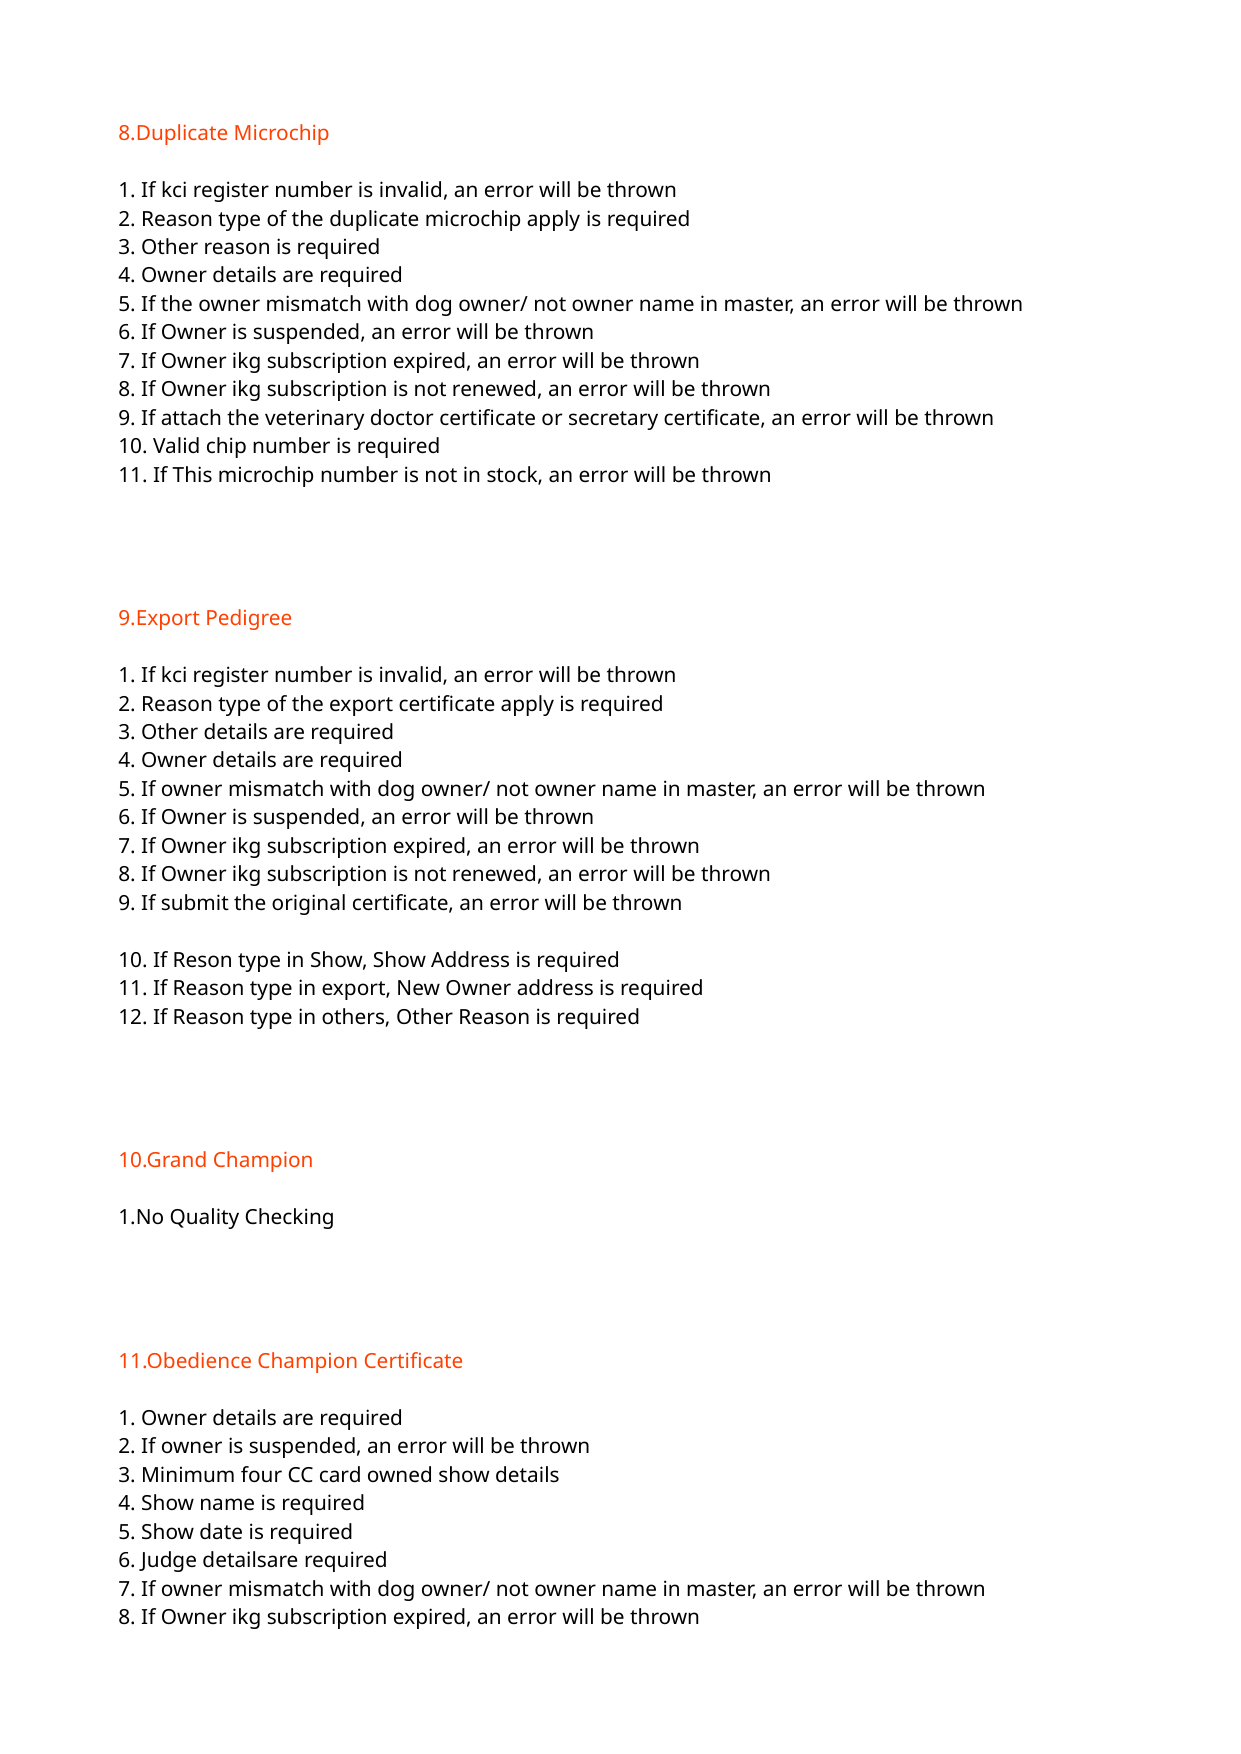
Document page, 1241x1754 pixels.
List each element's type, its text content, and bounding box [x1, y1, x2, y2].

text 4. Owner details are required [118, 261, 1122, 289]
text 6. If Owner is suspended, an error will be thrown [118, 317, 1122, 346]
text 2. Reason type of the export certificate apply is required [118, 689, 1122, 717]
text 7. If Owner ikg subscription expired, an error will be thrown [118, 346, 1122, 374]
text 7. If owner mismatch with dog owner/ not owner name in master, an error will be thrown [118, 1574, 1122, 1602]
text 5. If owner mismatch with dog owner/ not owner name in master, an error will be thrown [118, 774, 1122, 802]
text 3. Other reason is required [118, 232, 1122, 261]
text 11. If Reason type in export, New Owner address is required [118, 973, 1122, 1002]
text 1. Owner details are required [118, 1403, 1122, 1432]
text 6. If Owner is suspended, an error will be thrown [118, 802, 1122, 831]
text 10. Valid chip number is required [118, 431, 1122, 460]
text 10.Grand Champion [118, 1145, 1122, 1174]
text 6. Judge detailsare required [118, 1545, 1122, 1574]
text 3. Minimum four CC card owned show details [118, 1460, 1122, 1488]
text 8. If Owner ikg subscription is not renewed, an error will be thrown [118, 859, 1122, 888]
text 1. If kci register number is invalid, an error will be thrown [118, 175, 1122, 204]
text 4. Owner details are required [118, 746, 1122, 774]
text 11.Obedience Champion Certificate [118, 1346, 1122, 1374]
text 2. If owner is suspended, an error will be thrown [118, 1432, 1122, 1460]
text 2. Reason type of the duplicate microchip apply is required [118, 204, 1122, 232]
text 8. If Owner ikg subscription is not renewed, an error will be thrown [118, 374, 1122, 403]
text 12. If Reason type in others, Other Reason is required [118, 1002, 1122, 1030]
text 5. Show date is required [118, 1517, 1122, 1545]
text 3. Other details are required [118, 717, 1122, 746]
text 1.No Quality Checking [118, 1202, 1122, 1231]
text 9. If submit the original certificate, an error will be thrown [118, 888, 1122, 916]
text 4. Show name is required [118, 1488, 1122, 1517]
text 8. If Owner ikg subscription expired, an error will be thrown [118, 1602, 1122, 1631]
text 8.Duplicate Microchip [118, 118, 1122, 147]
text 9.Export Pedigree [118, 603, 1122, 632]
text 10. If Reson type in Show, Show Address is required [118, 945, 1122, 973]
text 11. If This microchip number is not in stock, an error will be thrown [118, 460, 1122, 488]
text 9. If attach the veterinary doctor certificate or secretary certificate, an error will be thrown [118, 403, 1122, 431]
text 7. If Owner ikg subscription expired, an error will be thrown [118, 831, 1122, 859]
text 5. If the owner mismatch with dog owner/ not owner name in master, an error will be thrown [118, 289, 1122, 317]
text 1. If kci register number is invalid, an error will be thrown [118, 660, 1122, 689]
